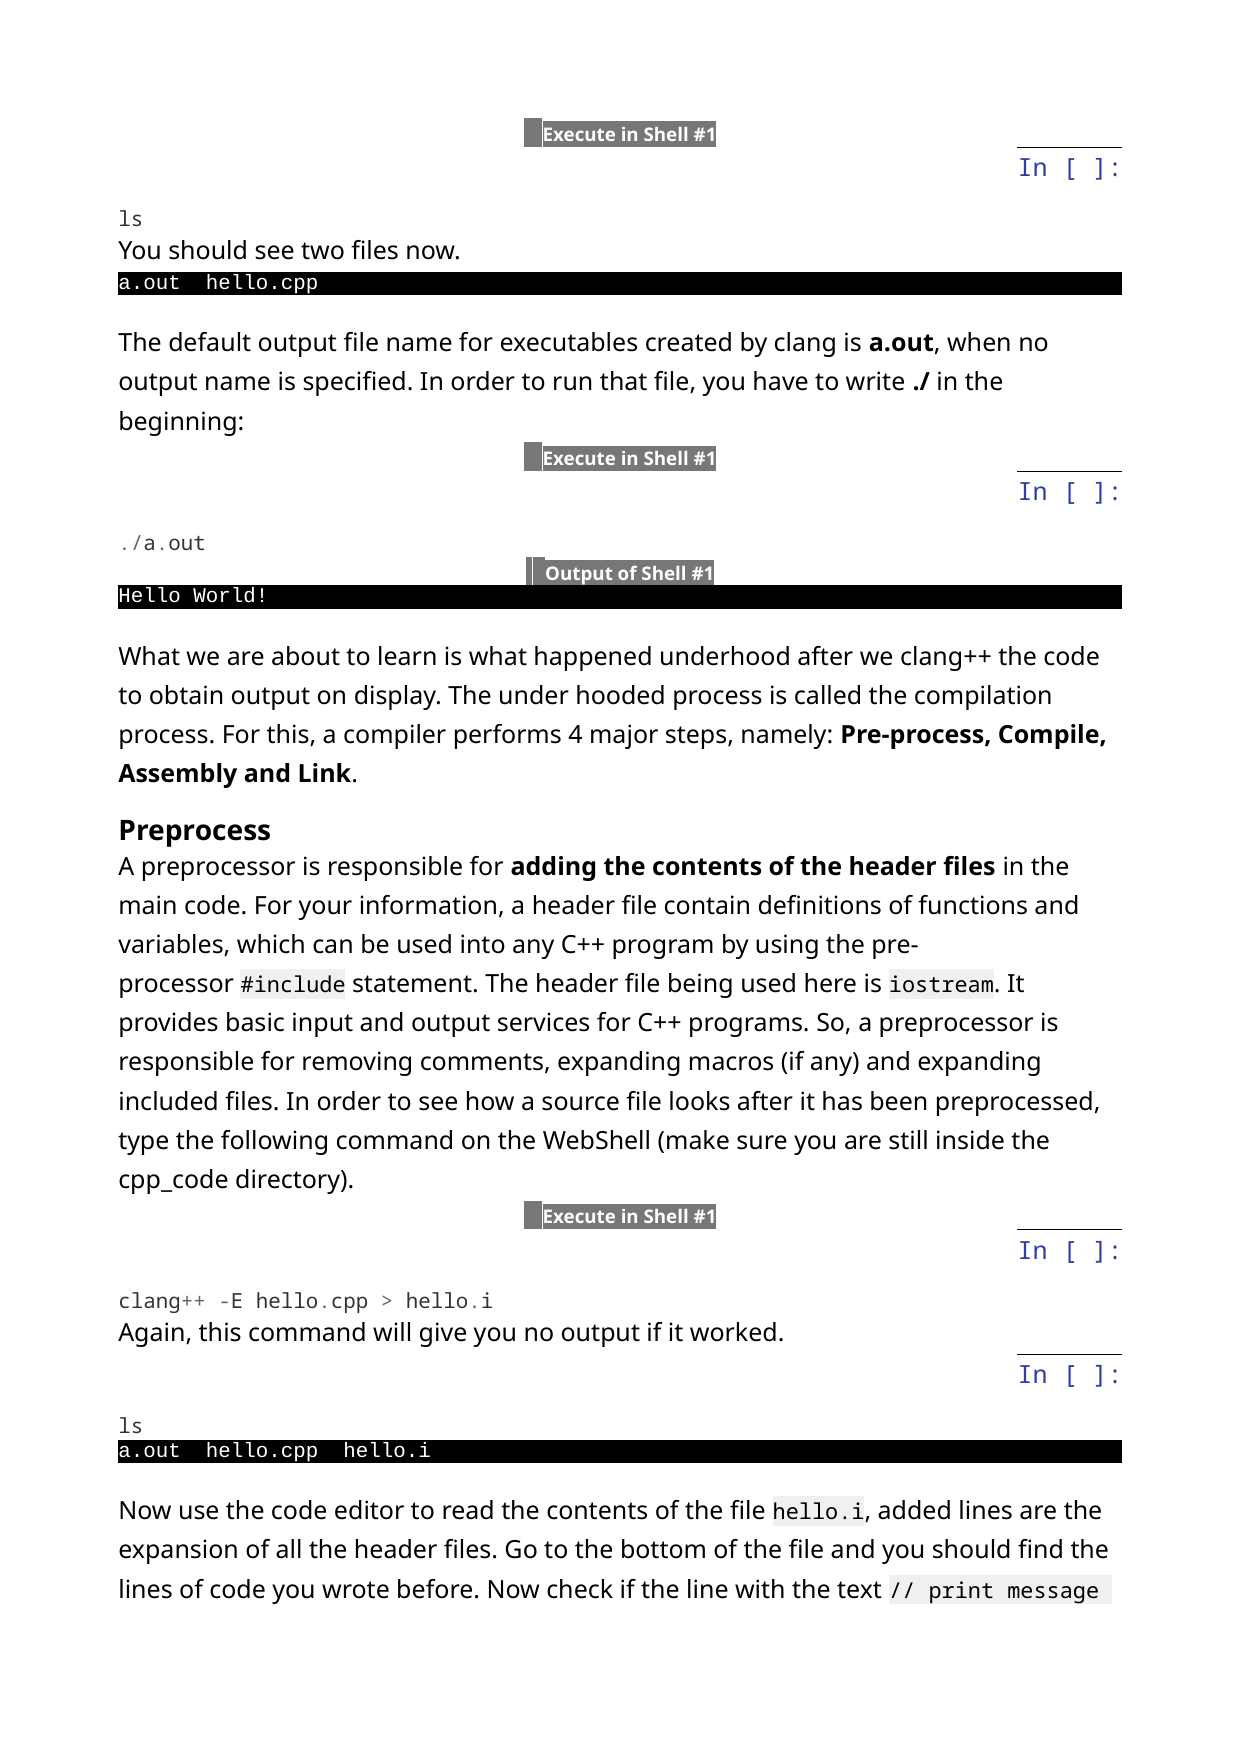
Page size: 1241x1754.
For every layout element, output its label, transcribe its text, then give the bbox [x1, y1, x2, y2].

text Again, this command will give you no output if it worked. [118, 1315, 1122, 1349]
text ./a.out [118, 528, 1122, 557]
text ls [118, 1411, 1122, 1440]
text Execute in Shell #1 [118, 1201, 1122, 1229]
text Now use the code editor to read the contents of the file hello.i, added lines are the expansion of all the header files. Go to the bottom of the file and you should find the lines of code you wrote before. Now check if the line with the text // print message [118, 1493, 1122, 1605]
text You should see two files now. [118, 232, 1122, 267]
subtitle Preprocess [118, 810, 1122, 848]
text A preprocessor is responsible for adding the contents of the header files in the main code. For your information, a header file contain definitions of functions and variables, which can be used into any C++ program by using the pre-processor #include statement. The header file being used here is iostream. It provides basic input and output services for C++ programs. So, a preprocessor is responsible for removing comments, expanding macros (if any) and expanding included files. In order to see how a source file looks after it has been preprocessed, type the following command on the WebShell (make sure you are still inside the cpp_code directory). [118, 848, 1122, 1196]
text In [ ]: [118, 471, 1122, 508]
text clang++ -E hello.cpp > hello.i [118, 1287, 1122, 1315]
text In [ ]: [118, 1354, 1122, 1391]
text a.out hello.cpp hello.i [118, 1440, 1122, 1463]
text What we are about to learn is what happened underhood after we clang++ the code to obtain output on display. The under hooded process is called the compilation process. For this, a compiler performs 4 major steps, namely: Pre-process, Compile, Assembly and Link. [118, 638, 1122, 790]
text The default output file name for executables created by clang is a.out, when no output name is specified. In order to run that file, you have to write ./ in the beginning: [118, 325, 1122, 437]
text In [ ]: [118, 1229, 1122, 1266]
text Execute in Shell #1 [118, 118, 1122, 147]
text Output of Shell #1 [118, 557, 1122, 585]
text Execute in Shell #1 [118, 442, 1122, 471]
text a.out hello.cpp [118, 272, 1122, 295]
text In [ ]: [118, 147, 1122, 184]
text Hello World! [118, 585, 1122, 609]
text ls [118, 204, 1122, 232]
